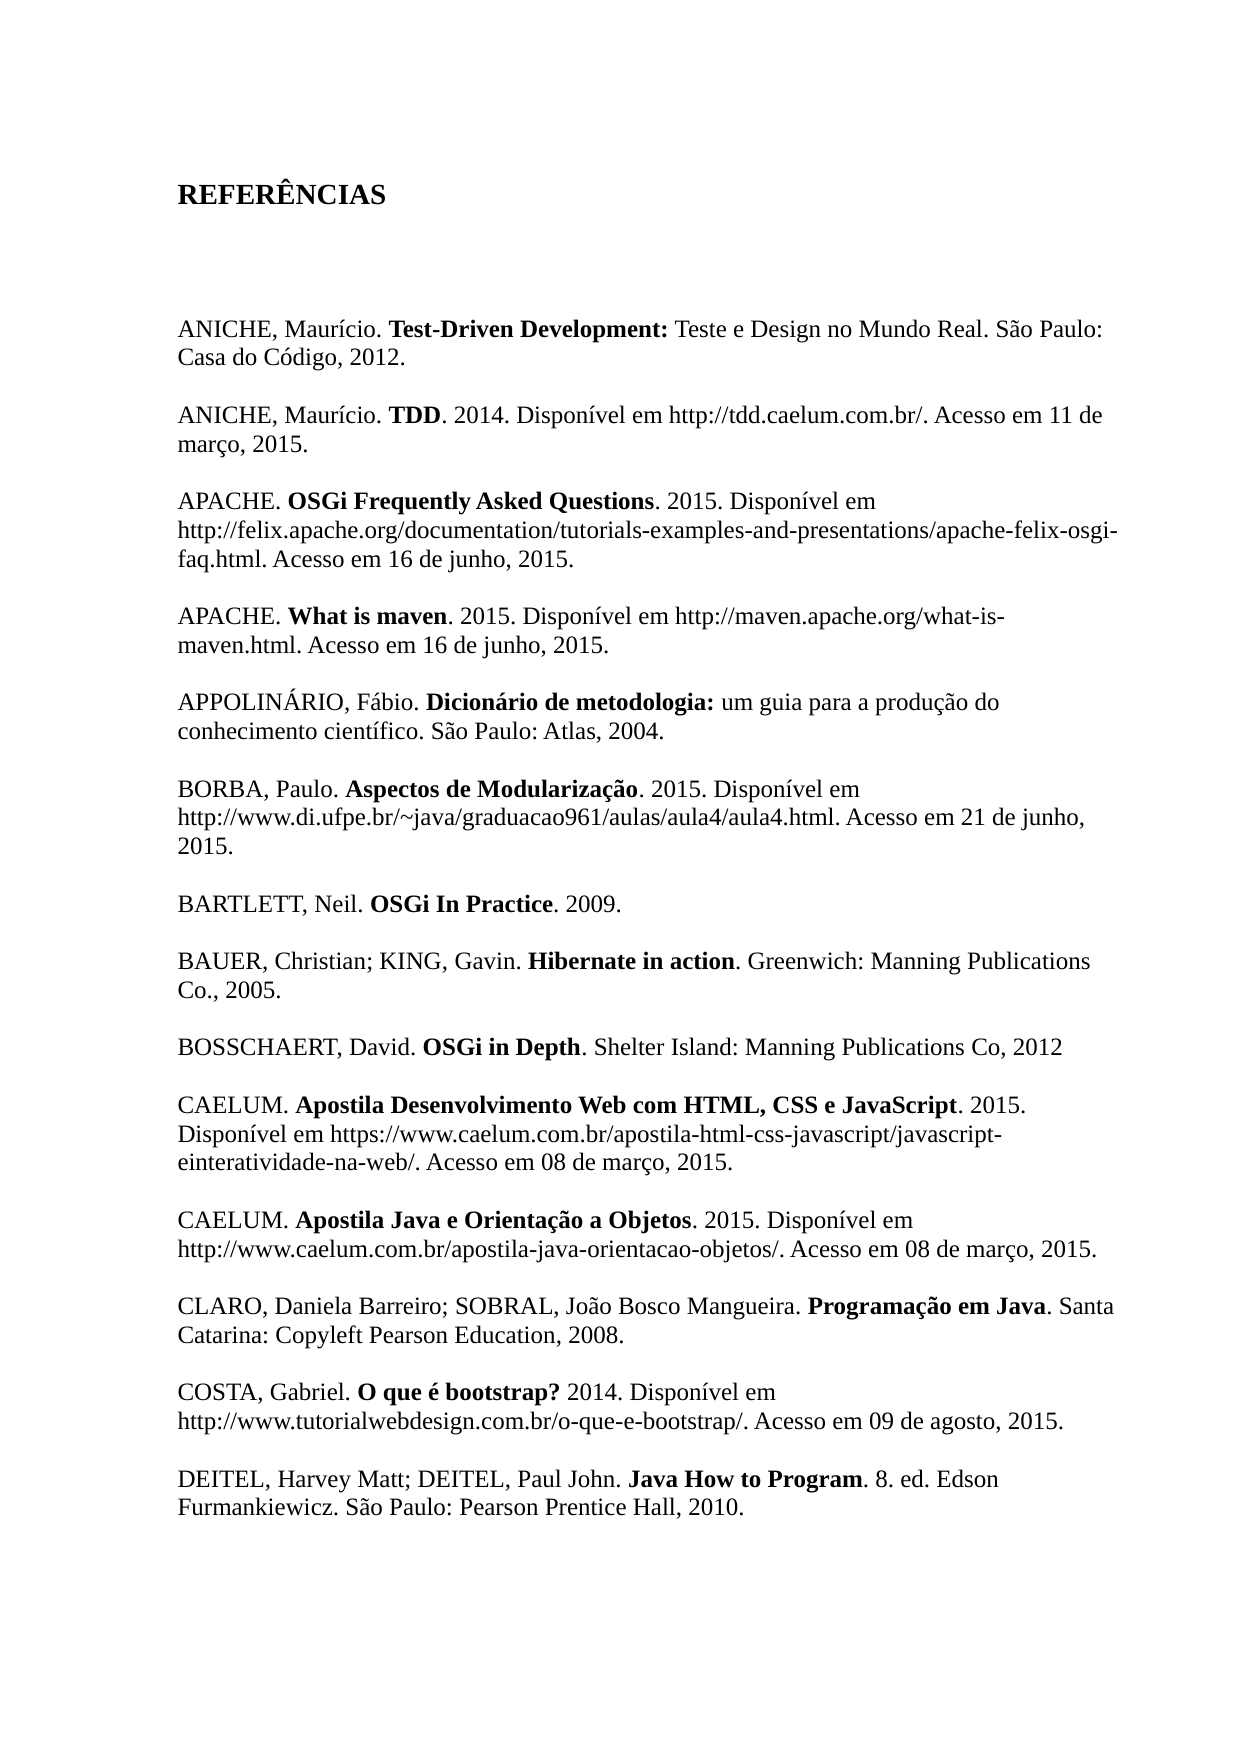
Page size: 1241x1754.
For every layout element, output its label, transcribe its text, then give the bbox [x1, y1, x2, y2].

text BORBA, Paulo. Aspectos de Modularização. 2015. Disponível em http://www.di.ufpe.br/~java/graduacao961/aulas/aula4/aula4.html. Acesso em 21 de junho, 2015. [177, 774, 1122, 860]
text COSTA, Gabriel. O que é bootstrap? 2014. Disponível em http://www.tutorialwebdesign.com.br/o-que-e-bootstrap/. Acesso em 09 de agosto, 2015. [177, 1377, 1122, 1435]
text CAELUM. Apostila Desenvolvimento Web com HTML, CSS e JavaScript. 2015. Disponível em https://www.caelum.com.br/apostila-html-css-javascript/javascript-einteratividade-na-web/. Acesso em 08 de março, 2015. [177, 1090, 1122, 1176]
subtitle Referências [177, 177, 1122, 211]
text APPOLINÁRIO, Fábio. Dicionário de metodologia: um guia para a produção do conhecimento científico. São Paulo: Atlas, 2004. [177, 687, 1122, 745]
text BOSSCHAERT, David. OSGi in Depth. Shelter Island: Manning Publications Co, 2012 [177, 1032, 1122, 1061]
text ANICHE, Maurício. Test-Driven Development: Teste e Design no Mundo Real. São Paulo: Casa do Código, 2012. [177, 314, 1122, 371]
text ANICHE, Maurício. TDD. 2014. Disponível em http://tdd.caelum.com.br/. Acesso em 11 de março, 2015. [177, 400, 1122, 457]
text APACHE. What is maven. 2015. Disponível em http://maven.apache.org/what-is-maven.html. Acesso em 16 de junho, 2015. [177, 601, 1122, 659]
text BARTLETT, Neil. OSGi In Practice. 2009. [177, 889, 1122, 917]
text CLARO, Daniela Barreiro; SOBRAL, João Bosco Mangueira. Programação em Java. Santa Catarina: Copyleft Pearson Education, 2008. [177, 1291, 1122, 1349]
text DEITEL, Harvey Matt; DEITEL, Paul John. Java How to Program. 8. ed. Edson Furmankiewicz. São Paulo: Pearson Prentice Hall, 2010. [177, 1464, 1122, 1521]
text BAUER, Christian; KING, Gavin. Hibernate in action. Greenwich: Manning Publications Co., 2005. [177, 946, 1122, 1004]
text APACHE. OSGi Frequently Asked Questions. 2015. Disponível em http://felix.apache.org/documentation/tutorials-examples-and-presentations/apache-felix-osgi-faq.html. Acesso em 16 de junho, 2015. [177, 486, 1122, 572]
text CAELUM. Apostila Java e Orientação a Objetos. 2015. Disponível em http://www.caelum.com.br/apostila-java-orientacao-objetos/. Acesso em 08 de março, 2015. [177, 1205, 1122, 1262]
